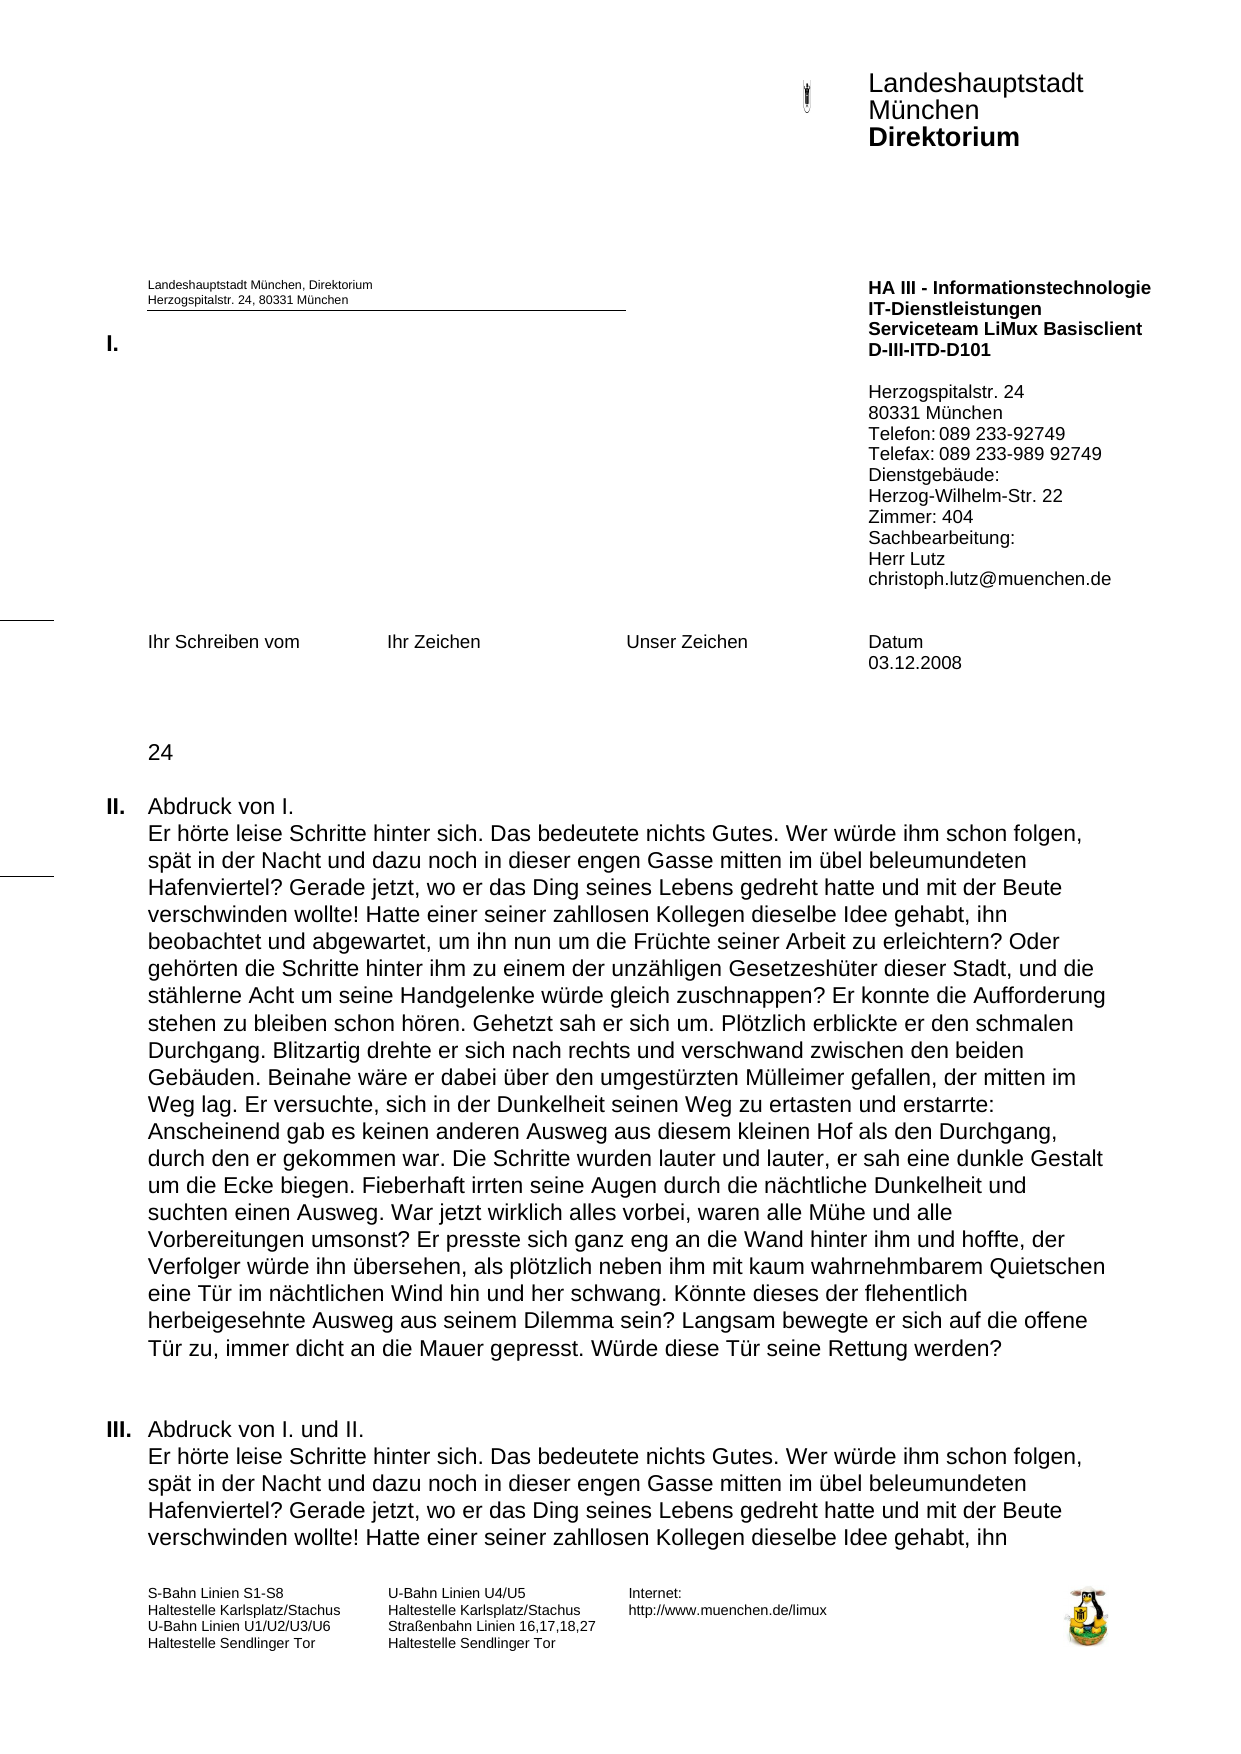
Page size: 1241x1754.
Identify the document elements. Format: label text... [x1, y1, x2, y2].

text Ihr Zeichen [387, 632, 593, 653]
text Er hörte leise Schritte hinter sich. Das bedeutete nichts Gutes. Wer würde ihm schon folgen, spät in der Nacht und dazu noch in dieser engen Gasse mitten im übel beleumundeten Hafenviertel? Gerade jetzt, wo er das Ding seines Lebens gedreht hatte und mit der Beute verschwinden wollte! Hatte einer seiner zahllosen Kollegen dieselbe Idee gehabt, ihn [148, 1443, 1109, 1551]
text Landeshauptstadt München, Direktorium [148, 277, 626, 292]
text III. Abdruck von I. und II. [106, 1416, 1109, 1443]
text HA III - Informationstechnologie IT-Dienstleistungen Serviceteam LiMux Basisclient [868, 277, 1199, 340]
picture [1063, 1585, 1109, 1647]
table_header U-Bahn Linien U4/U5 Haltestelle Karlsplatz/Stachus Straßenbahn Linien 16,17,18,27 Haltestelle Sendlinger Tor [388, 1551, 628, 1652]
text Herzogspitalstr. 24 80331 München Telefon: 089 233-92749 Telefax: 089 233-989 92749 Dienstgebäude: Herzog-Wilhelm-Str. 22 Zimmer: 404 Sachbearbeitung: Herr Lutz christoph.lutz@muenchen.de [868, 382, 1199, 590]
text D-III-ITD-D101 [868, 340, 1199, 361]
text Ihr Schreiben vom [148, 632, 354, 653]
text I. [106, 331, 136, 356]
text München [868, 98, 1199, 125]
text Datum [868, 632, 1108, 653]
text 03.12.2008 [868, 653, 1108, 673]
text 24 [148, 738, 1109, 766]
text Unser Zeichen [626, 632, 833, 653]
text Er hörte leise Schritte hinter sich. Das bedeutete nichts Gutes. Wer würde ihm schon folgen, spät in der Nacht und dazu noch in dieser engen Gasse mitten im übel beleumundeten Hafenviertel? Gerade jetzt, wo er das Ding seines Lebens gedreht hatte und mit der Beute verschwinden wollte! Hatte einer seiner zahllosen Kollegen dieselbe Idee gehabt, ihn beobachtet und abgewartet, um ihn nun um die Früchte seiner Arbeit zu erleichtern? Oder gehörten die Schritte hinter ihm zu einem der unzähligen Gesetzeshüter dieser Stadt, und die stählerne Acht um seine Handgelenke würde gleich zuschnappen? Er konnte die Aufforderung stehen zu bleiben schon hören. Gehetzt sah er sich um. Plötzlich erblickte er den schmalen Durchgang. Blitzartig drehte er sich nach rechts und verschwand zwischen den beiden Gebäuden. Beinahe wäre er dabei über den umgestürzten Mülleimer gefallen, der mitten im Weg lag. Er versuchte, sich in der Dunkelheit seinen Weg zu ertasten und erstarrte: Anscheinend gab es keinen anderen Ausweg aus diesem kleinen Hof als den Durchgang, durch den er gekommen war. Die Schritte wurden lauter und lauter, er sah eine dunkle Gestalt um die Ecke biegen. Fieberhaft irrten seine Augen durch die nächtliche Dunkelheit und suchten einen Ausweg. War jetzt wirklich alles vorbei, waren alle Mühe und alle Vorbereitungen umsonst? Er presste sich ganz eng an die Wand hinter ihm und hoffte, der Verfolger würde ihn übersehen, als plötzlich neben ihm mit kaum wahrnehmbarem Quietschen eine Tür im nächtlichen Wind hin und her schwang. Könnte dieses der flehentlich herbeigesehnte Ausweg aus seinem Dilemma sein? Langsam bewegte er sich auf die offene Tür zu, immer dicht an die Mauer gepresst. Würde diese Tür seine Rettung werden? [148, 820, 1109, 1361]
text Direktorium [868, 125, 1199, 152]
table_header Internet: http://www.muenchen.de/limux [628, 1551, 869, 1652]
table_header [869, 1551, 1110, 1652]
text Herzogspitalstr. 24, 80331 München [148, 292, 626, 307]
picture [803, 80, 811, 113]
text II. Abdruck von I. [106, 793, 1109, 820]
table_header S-Bahn Linien S1-S8 Haltestelle Karlsplatz/Stachus U-Bahn Linien U1/U2/U3/U6 Haltestelle Sendlinger Tor [148, 1551, 388, 1652]
text Landeshauptstadt [868, 71, 1199, 98]
